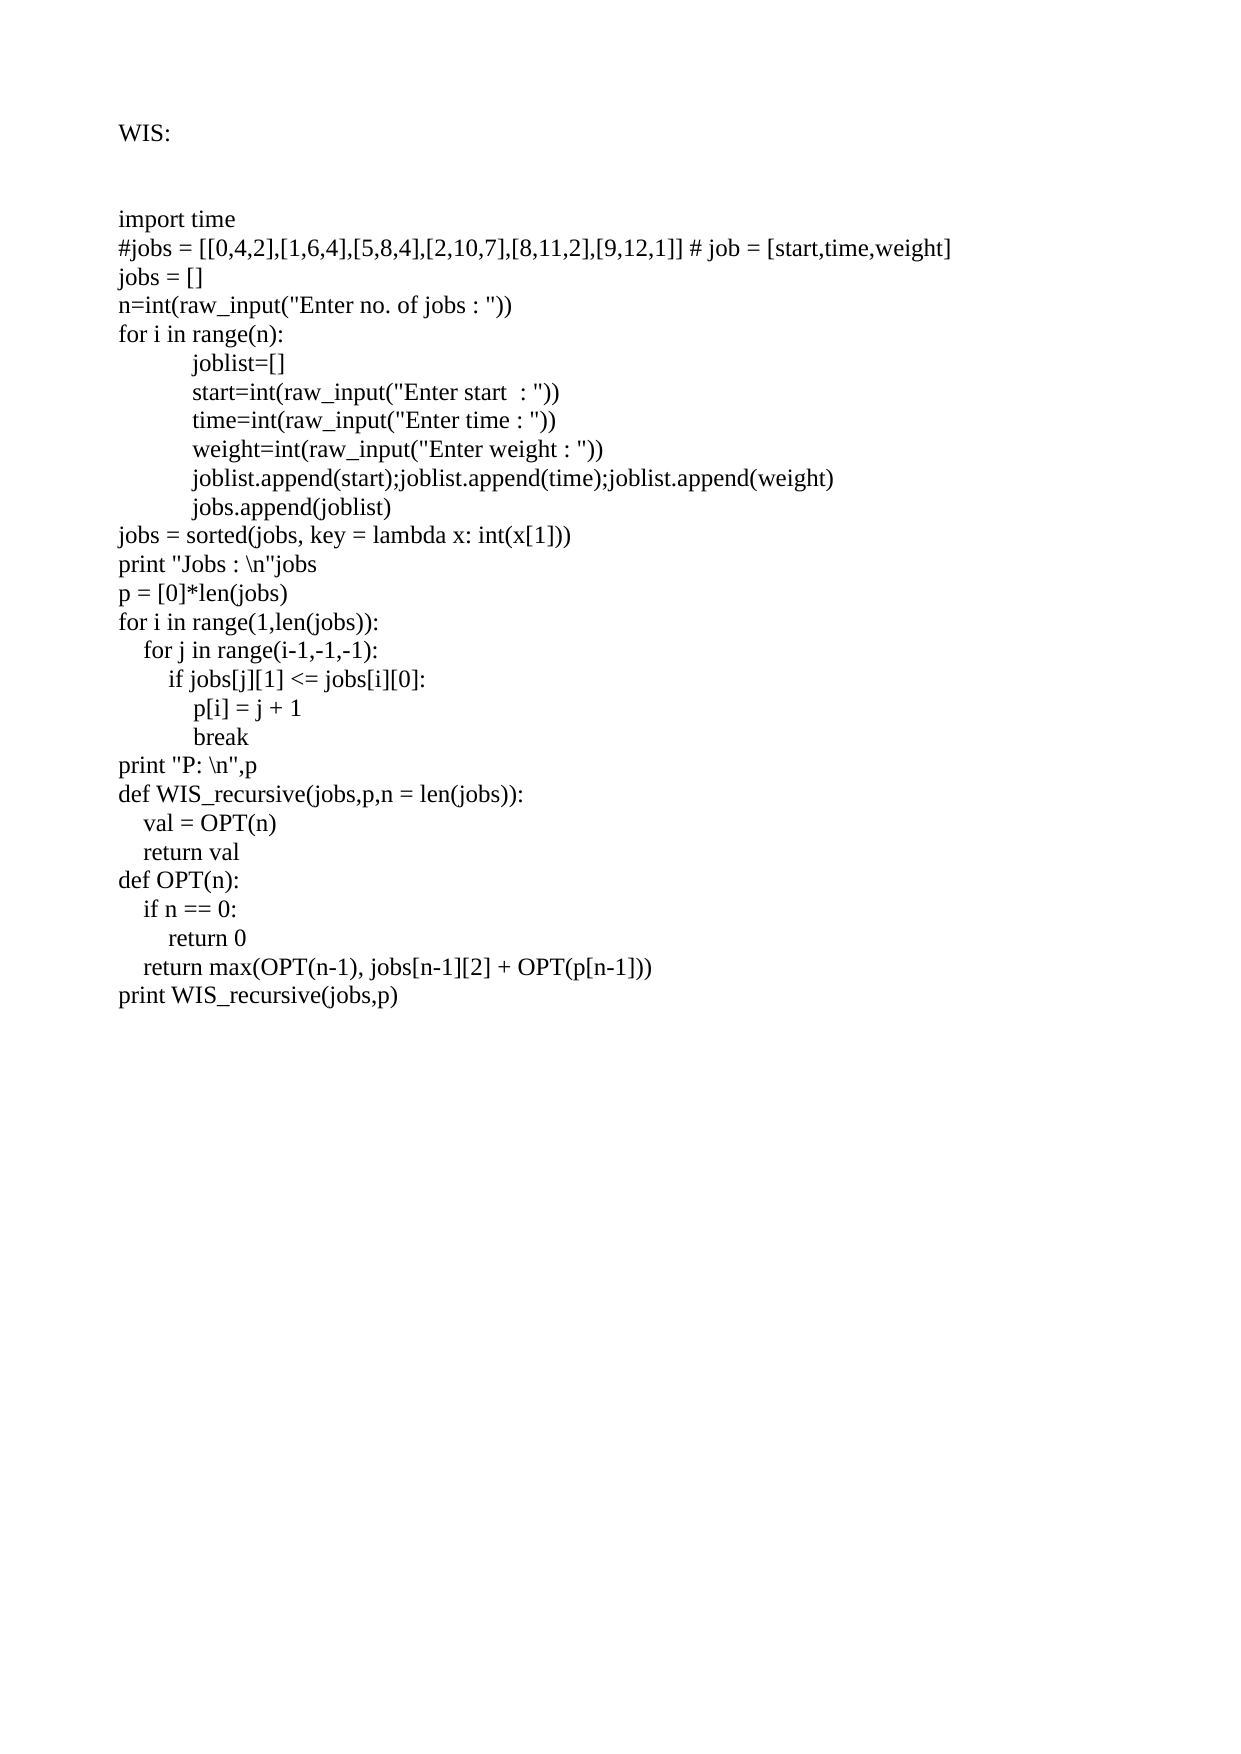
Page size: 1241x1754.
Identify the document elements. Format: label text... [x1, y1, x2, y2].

text for j in range(i-1,-1,-1): [118, 636, 1122, 664]
text #jobs = [[0,4,2],[1,6,4],[5,8,4],[2,10,7],[8,11,2],[9,12,1]] # job = [start,time,weight] [118, 233, 1122, 262]
text print WIS_recursive(jobs,p) [118, 981, 1122, 1009]
text if jobs[j][1] <= jobs[i][0]: [118, 664, 1122, 693]
text jobs = [] [118, 262, 1122, 291]
text break [118, 722, 1122, 751]
text def OPT(n): [118, 866, 1122, 894]
text for i in range(n): [118, 319, 1122, 348]
text if n == 0: [118, 894, 1122, 923]
text return 0 [118, 923, 1122, 952]
text p[i] = j + 1 [118, 693, 1122, 722]
text joblist=[] [118, 348, 1122, 377]
text time=int(raw_input("Enter time : ")) [118, 406, 1122, 434]
text WIS: [118, 118, 1122, 147]
text import time [118, 204, 1122, 233]
text n=int(raw_input("Enter no. of jobs : ")) [118, 291, 1122, 319]
text weight=int(raw_input("Enter weight : ")) [118, 434, 1122, 463]
text print "Jobs : \n"jobs [118, 549, 1122, 578]
text return max(OPT(n-1), jobs[n-1][2] + OPT(p[n-1])) [118, 952, 1122, 981]
text jobs.append(joblist) [118, 492, 1122, 521]
text jobs = sorted(jobs, key = lambda x: int(x[1])) [118, 521, 1122, 549]
text for i in range(1,len(jobs)): [118, 607, 1122, 636]
text joblist.append(start);joblist.append(time);joblist.append(weight) [118, 463, 1122, 492]
text def WIS_recursive(jobs,p,n = len(jobs)): [118, 779, 1122, 808]
text start=int(raw_input("Enter start : ")) [118, 377, 1122, 406]
text p = [0]*len(jobs) [118, 578, 1122, 607]
text val = OPT(n) [118, 808, 1122, 837]
text print "P: \n",p [118, 751, 1122, 779]
text return val [118, 837, 1122, 866]
